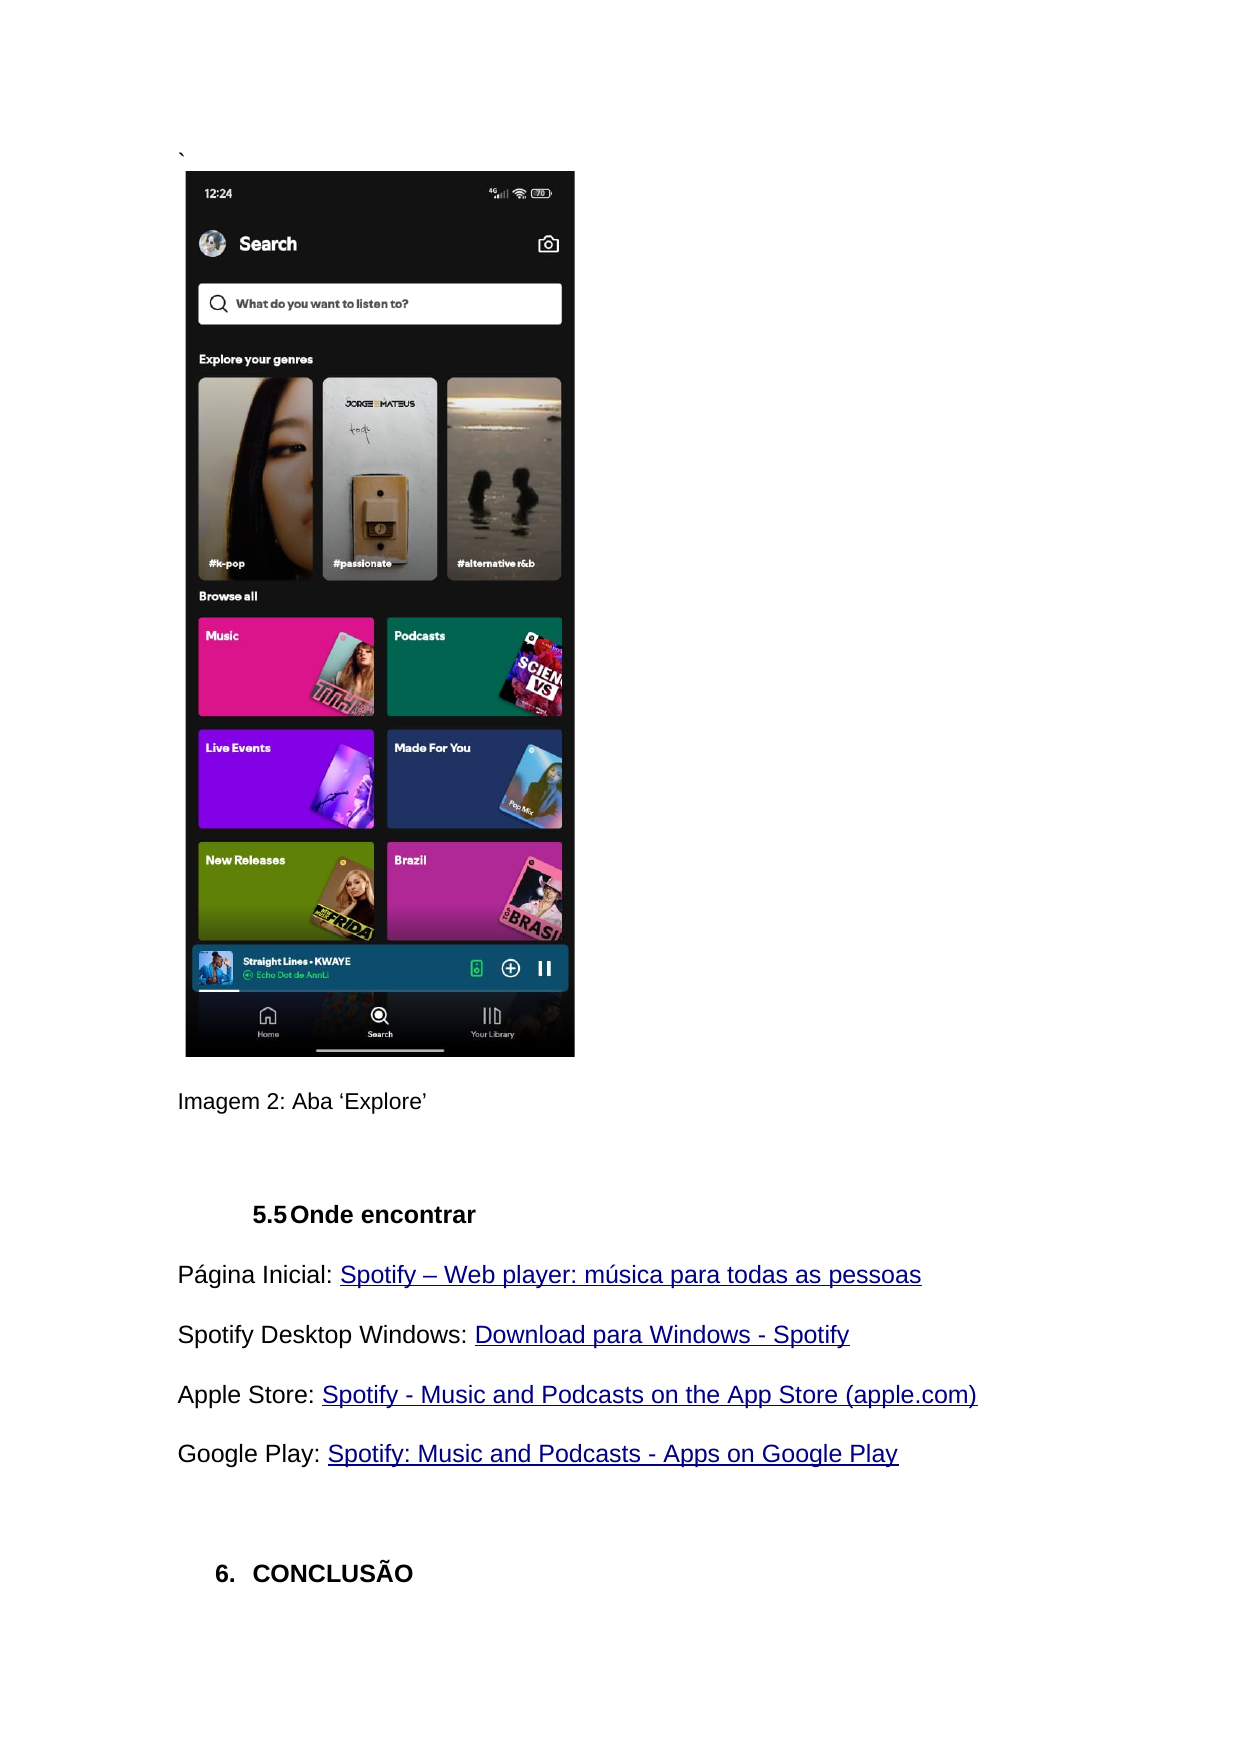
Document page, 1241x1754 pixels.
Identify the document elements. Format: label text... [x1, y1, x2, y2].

text Spotify Desktop Windows: Download para Windows - Spotify [177, 1320, 1063, 1349]
text Página Inicial: Spotify – Web player: música para todas as pessoas [177, 1260, 1063, 1289]
text ` [177, 148, 1063, 1057]
subtitle CONCLUSÃO [215, 1559, 1063, 1588]
text Google Play: Spotify: Music and Podcasts - Apps on Google Play [177, 1439, 1063, 1468]
text Imagem 2: Aba ‘Explore’ [177, 1088, 1063, 1114]
subtitle Onde encontrar [252, 1200, 1063, 1229]
text Apple Store: Spotify - Music and Podcasts on the App Store (apple.com) [177, 1380, 1063, 1408]
